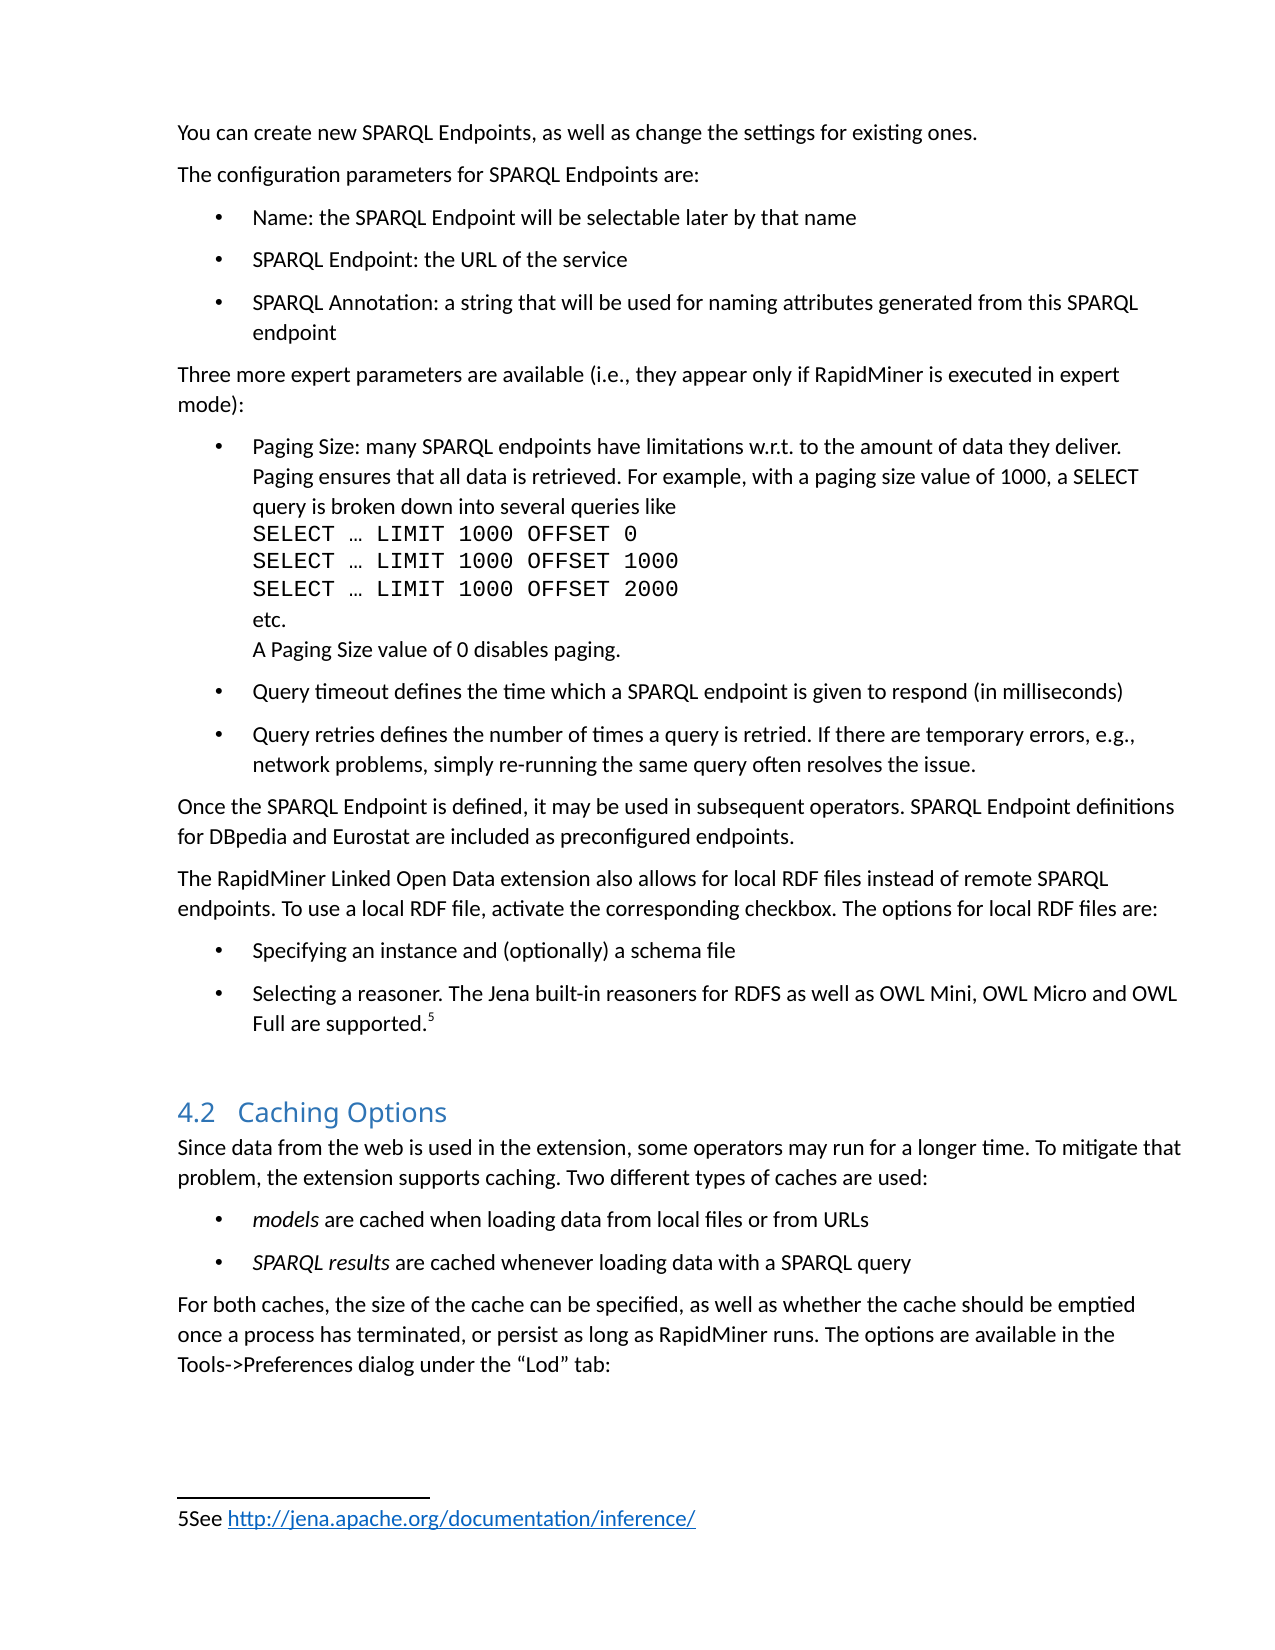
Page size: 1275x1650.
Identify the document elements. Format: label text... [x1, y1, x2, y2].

list SPARQL results are cached whenever loading data with a SPARQL query [215, 1248, 1186, 1276]
list Query retries defines the number of times a query is retried. If there are temporary errors, e.g., network problems, simply re-running the same query often resolves the issue. [215, 720, 1186, 778]
list SPARQL Annotation: a string that will be used for naming attributes generated from this SPARQL endpoint [215, 288, 1186, 346]
text The configuration parameters for SPARQL Endpoints are: [177, 161, 1186, 188]
text Three more expert parameters are available (i.e., they appear only if RapidMiner is executed in expert mode): [177, 360, 1186, 418]
subtitle Caching Options [177, 1094, 1186, 1131]
text For both caches, the size of the cache can be specified, as well as whether the cache should be emptied once a process has terminated, or persist as long as RapidMiner runs. The options are available in the Tools->Preferences dialog under the “Lod” tab: [177, 1290, 1186, 1378]
text Once the SPARQL Endpoint is defined, it may be used in subsequent operators. SPARQL Endpoint definitions for DBpedia and Eurostat are included as preconfigured endpoints. [177, 792, 1186, 850]
text You can create new SPARQL Endpoints, as well as change the settings for existing ones. [177, 118, 1186, 146]
list Paging Size: many SPARQL endpoints have limitations w.r.t. to the amount of data they deliver. Paging ensures that all data is retrieved. For example, with a paging size value of 1000, a SELECT query is broken down into several queries like SELECT … LIMIT 1000 OFFSET 0 SELECT … LIMIT 1000 OFFSET 1000 SELECT … LIMIT 1000 OFFSET 2000 etc. A Paging Size value of 0 disables paging. [215, 432, 1186, 663]
list See http://jena.apache.org/documentation/inference/ [177, 1504, 1186, 1532]
text The RapidMiner Linked Open Data extension also allows for local RDF files instead of remote SPARQL endpoints. To use a local RDF file, activate the corresponding checkbox. The options for local RDF files are: [177, 864, 1186, 922]
list models are cached when loading data from local files or from URLs [215, 1205, 1186, 1233]
list Specifying an instance and (optionally) a schema file [215, 937, 1186, 965]
list SPARQL Endpoint: the URL of the service [215, 245, 1186, 273]
list Name: the SPARQL Endpoint will be selectable later by that name [215, 203, 1186, 231]
list Selecting a reasoner. The Jena built-in reasoners for RDFS as well as OWL Mini, OWL Micro and OWL Full are supported. [215, 979, 1186, 1037]
list Query timeout defines the time which a SPARQL endpoint is given to respond (in milliseconds) [215, 677, 1186, 705]
text Since data from the web is used in the extension, some operators may run for a longer time. To mitigate that problem, the extension supports caching. Two different types of caches are used: [177, 1133, 1186, 1191]
